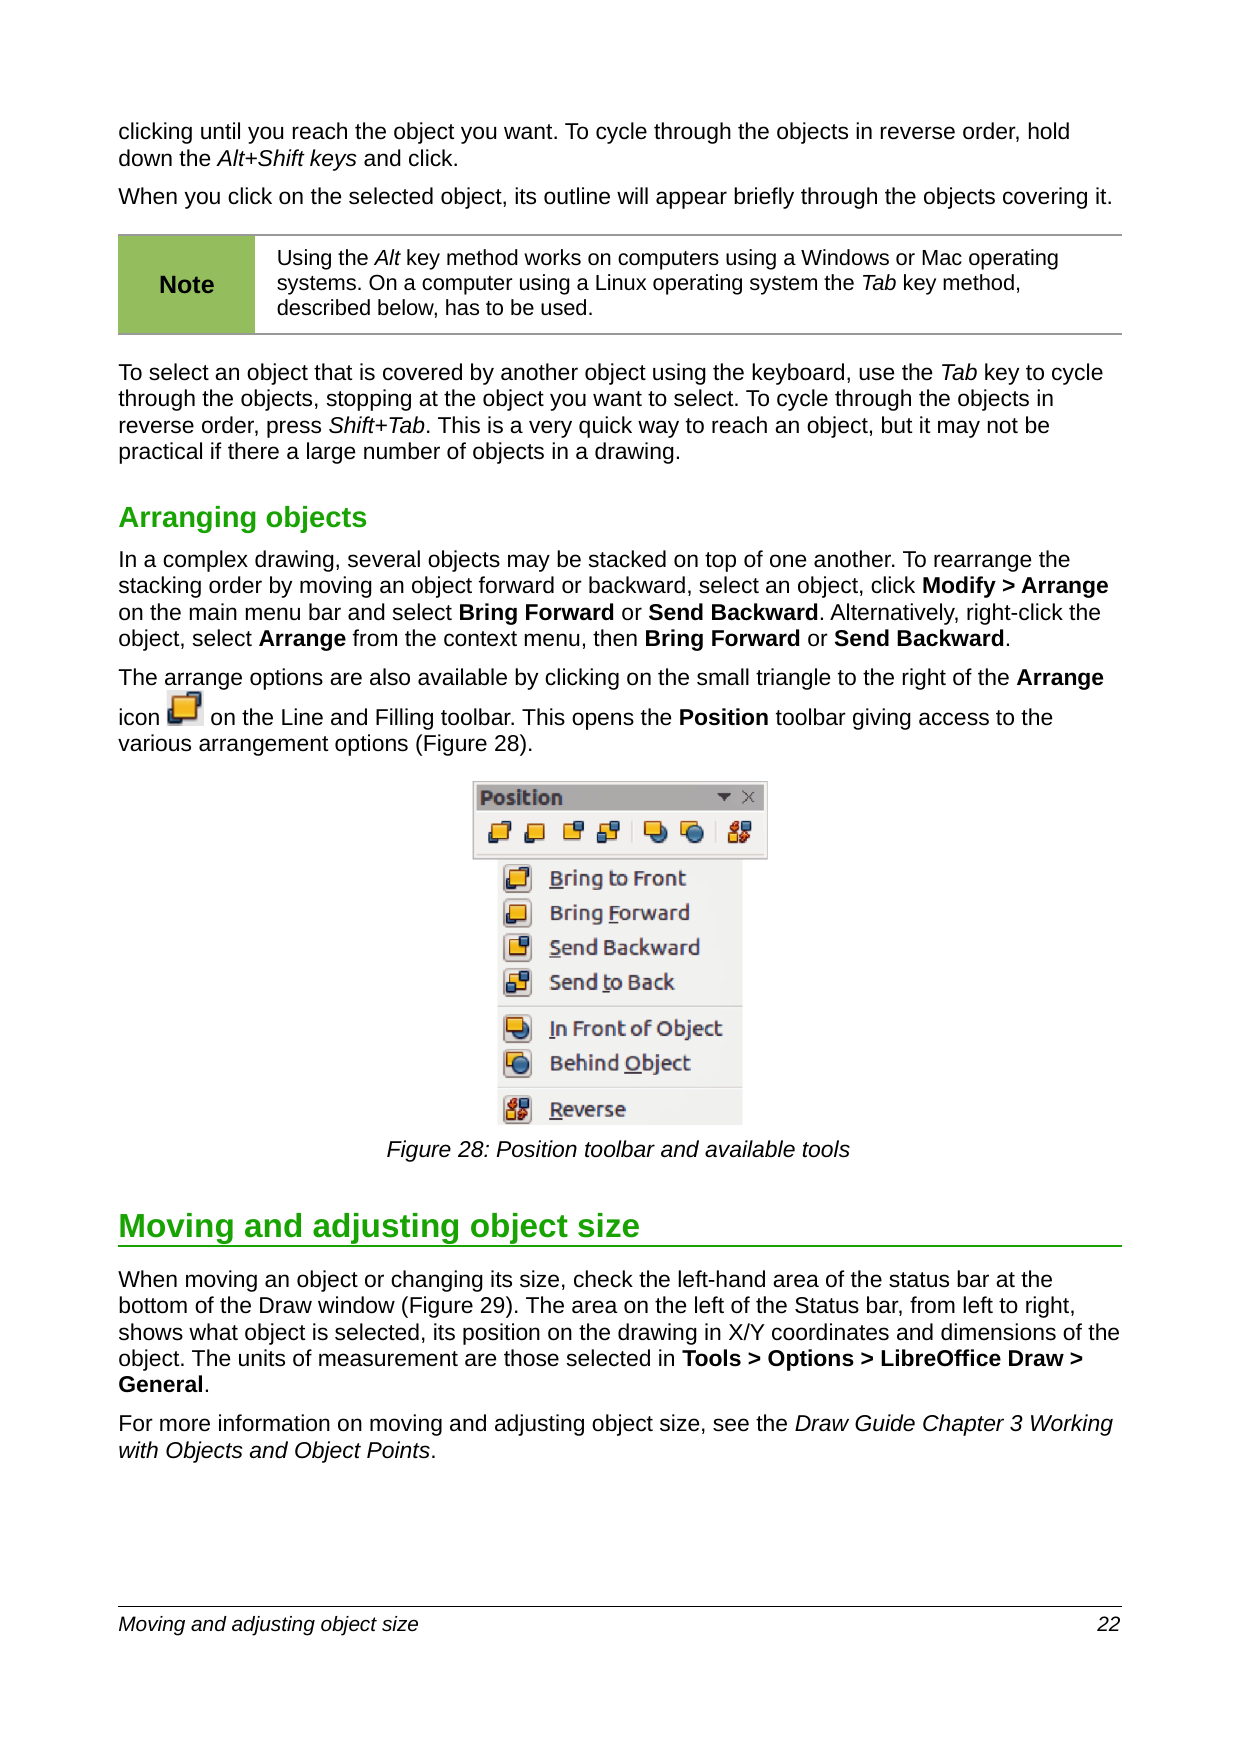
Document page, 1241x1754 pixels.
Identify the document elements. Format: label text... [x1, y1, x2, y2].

subtitle Moving and adjusting object size [118, 1207, 1122, 1245]
text When moving an object or changing its size, check the left-hand area of the status bar at the bottom of the Draw window (Figure 29). The area on the left of the Status bar, from left to right, shows what object is selected, its position on the drawing in X/Y coordinates and dimensions of the object. The units of measurement are those selected in Tools > Options > LibreOffice Draw > General. [118, 1266, 1122, 1398]
text Figure 28: Position toolbar and available tools [386, 1136, 854, 1162]
text To select an object that is covered by another object using the keyboard, use the Tab key to cycle through the objects, stopping at the object you want to select. To cycle through the objects in reverse order, press Shift+Tab. This is a very quick way to reach an object, but it may not be practical if there a large number of objects in a drawing. [118, 359, 1122, 464]
picture [166, 690, 204, 726]
picture [472, 781, 768, 1125]
text clicking until you reach the object you want. To cycle through the objects in reverse order, hold down the Alt+Shift keys and click. [118, 118, 1122, 171]
text When you click on the selected object, its outline will appear briefly through the objects covering it. [118, 183, 1122, 210]
subtitle Arranging objects [118, 500, 1122, 533]
text For more information on moving and adjusting object size, see the Draw Guide Chapter 3 Working with Objects and Object Points. [118, 1410, 1122, 1463]
text In a complex drawing, several objects may be stacked on top of one another. To rearrange the stacking order by moving an object forward or backward, select an object, click Modify > Arrange on the main menu bar and select Bring Forward or Send Backward. Alternatively, right-click the object, select Arrange from the context menu, then Bring Forward or Send Backward. [118, 546, 1122, 651]
table_header Note [118, 236, 255, 333]
text The arrange options are also available by clicking on the small triangle to the right of the Arrange icon on the Line and Filling toolbar. This opens the Position toolbar giving access to the various arrangement options (Figure 28). [118, 664, 1122, 757]
table_header Using the Alt key method works on computers using a Windows or Mac operating systems. On a computer using a Linux operating system the Tab key method, described below, has to be used. [255, 236, 1122, 333]
